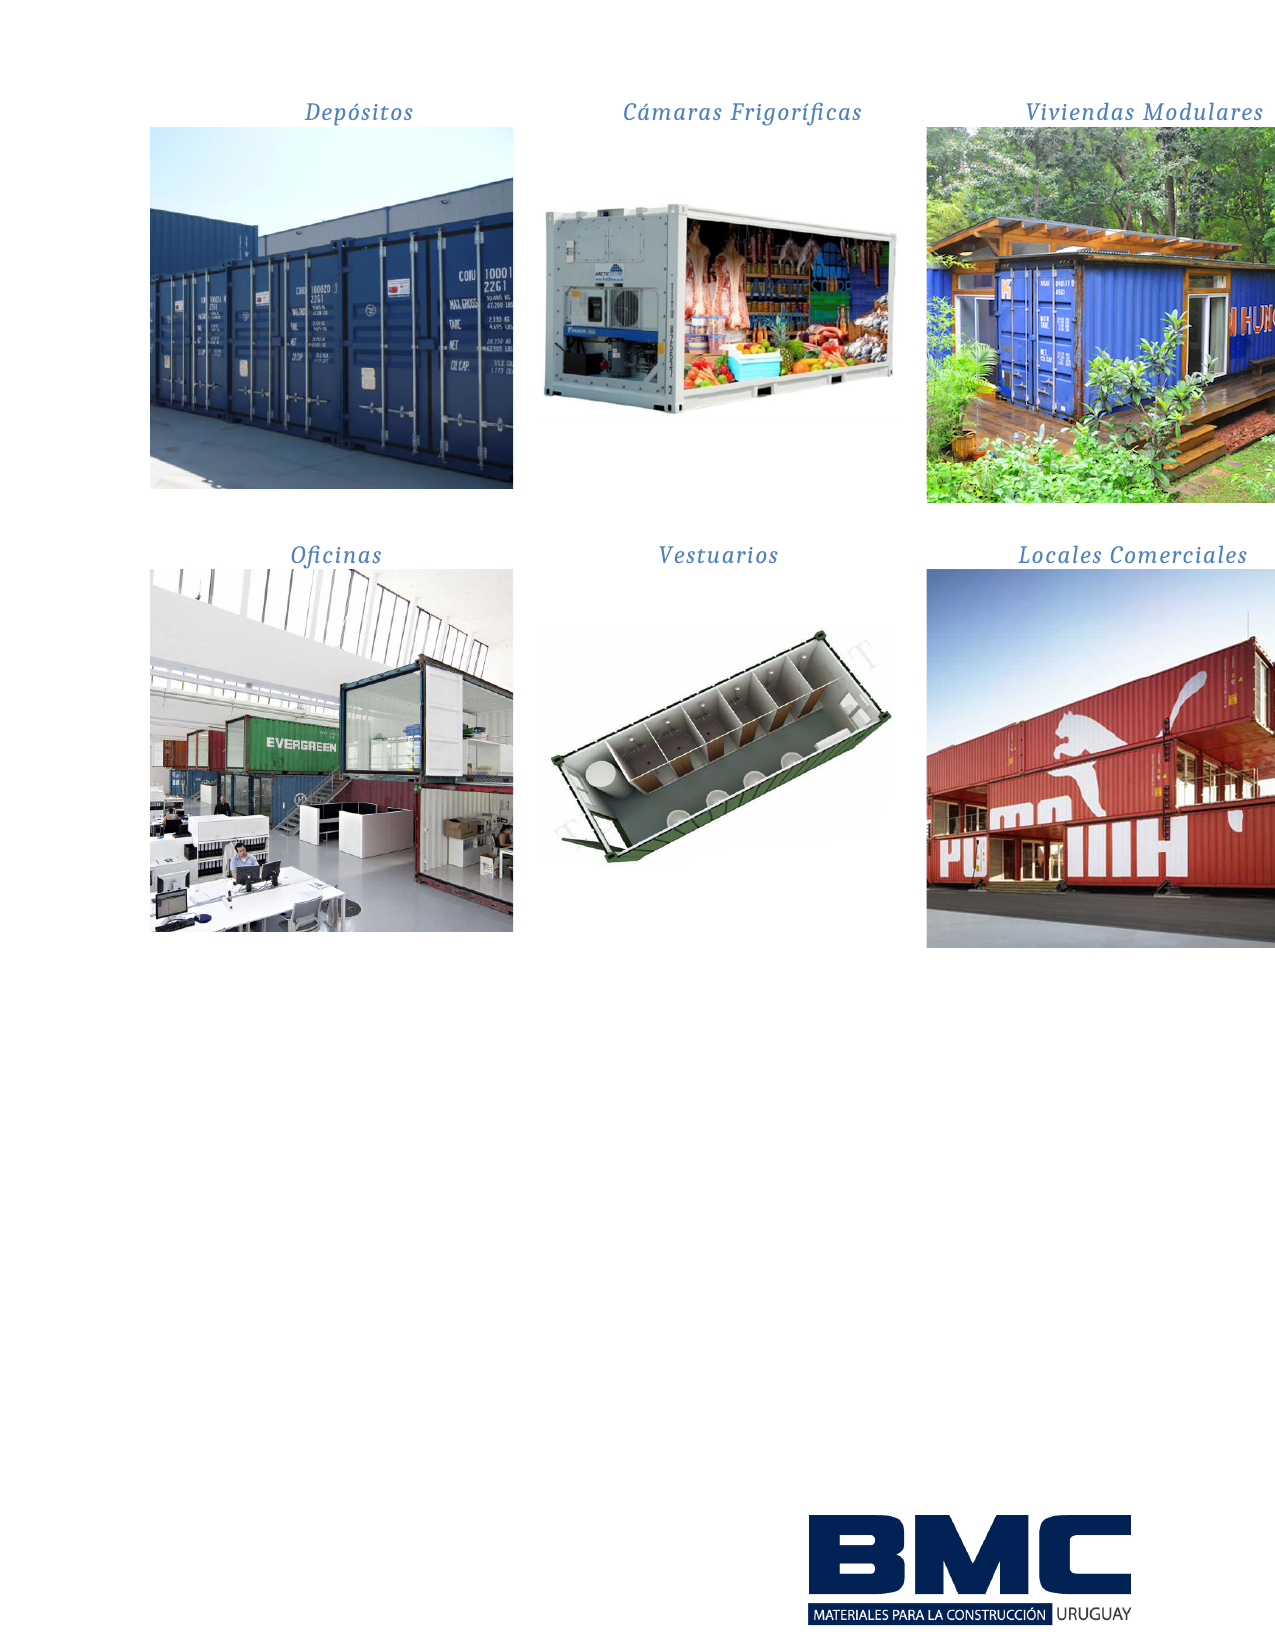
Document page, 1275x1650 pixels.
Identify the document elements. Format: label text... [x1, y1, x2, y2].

table_cell [139, 569, 527, 948]
table_cell [915, 127, 926, 502]
table_header Depósitos [139, 98, 527, 127]
table_cell [139, 127, 527, 502]
table_cell [139, 502, 527, 541]
table_cell [528, 127, 915, 502]
table_cell [915, 502, 1275, 541]
picture [538, 569, 901, 931]
picture [796, 1506, 1146, 1641]
table_cell [528, 502, 915, 541]
picture [926, 569, 1275, 948]
table_cell Oficinas [139, 541, 527, 569]
picture [150, 569, 514, 932]
table_cell Vestuarios [528, 541, 915, 569]
picture [150, 127, 514, 489]
table_cell [915, 569, 926, 948]
table_cell Locales Comerciales [915, 541, 1275, 569]
table_header Viviendas Modulares [915, 98, 1275, 127]
picture [926, 127, 1275, 503]
picture [538, 127, 900, 488]
table_cell [528, 569, 915, 948]
table_header Cámaras Frigoríficas [528, 98, 915, 127]
